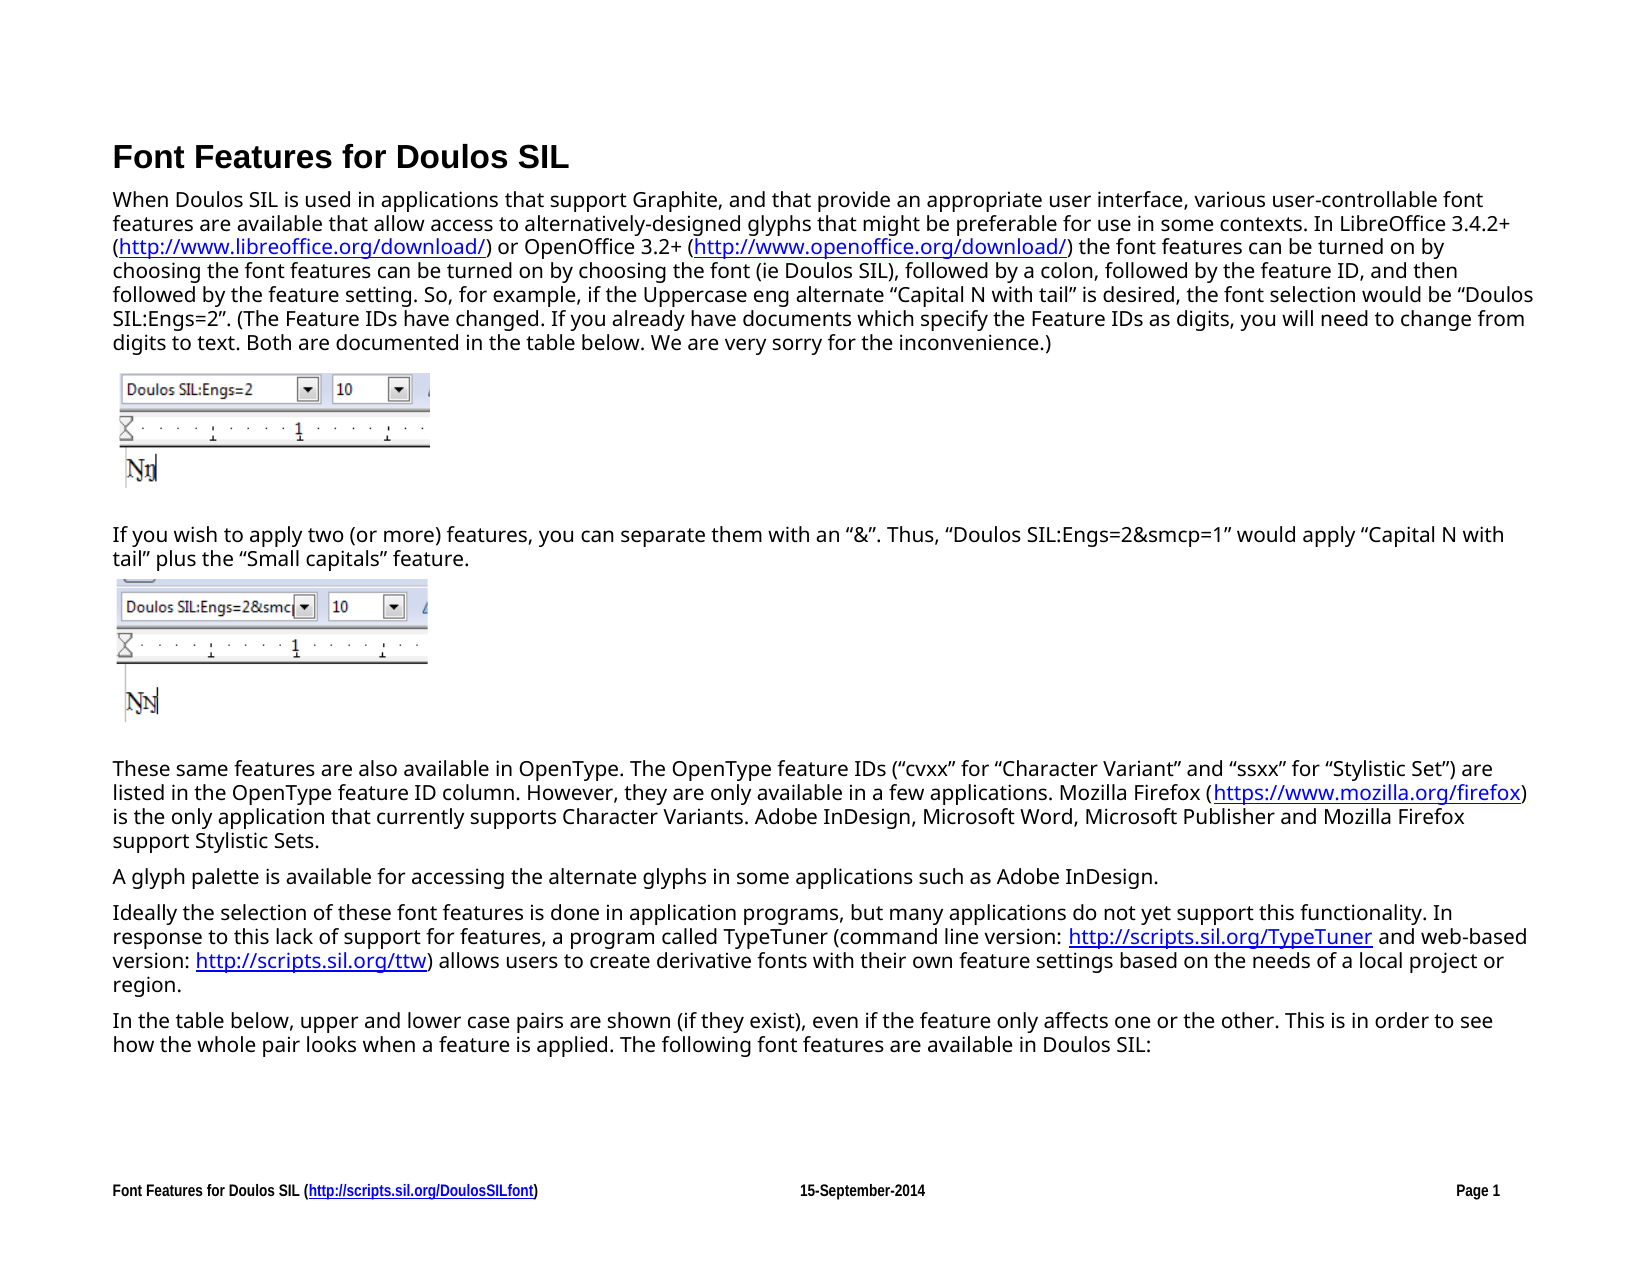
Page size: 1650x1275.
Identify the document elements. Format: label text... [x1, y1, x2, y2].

text Ideally the selection of these font features is done in application programs, but many applications do not yet support this functionality. In response to this lack of support for features, a program called TypeTuner (command line version: http://scripts.sil.org/TypeTuner and web-based version: http://scripts.sil.org/ttw) allows users to create derivative fonts with their own feature settings based on the needs of a local project or region. [112, 901, 1537, 997]
text These same features are also available in OpenType. The OpenType feature IDs (“cvxx” for “Character Variant” and “ssxx” for “Stylistic Set”) are listed in the OpenType feature ID column. However, they are only available in a few applications. Mozilla Firefox (https://www.mozilla.org/firefox) is the only application that currently supports Character Variants. Adobe InDesign, Microsoft Word, Microsoft Publisher and Mozilla Firefox support Stylistic Sets. [112, 758, 1537, 853]
picture [116, 579, 428, 722]
picture [119, 373, 430, 488]
text If you wish to apply two (or more) features, you can separate them with an “&”. Thus, “Doulos SIL:Engs=2&smcp=1” would apply “Capital N with tail” plus the “Small capitals” feature. [112, 523, 1537, 571]
text A glyph palette is available for accessing the alternate glyphs in some applications such as Adobe InDesign. [112, 865, 1537, 889]
text In the table below, upper and lower case pairs are shown (if they exist), even if the feature only affects one or the other. This is in order to see how the whole pair looks when a feature is applied. The following font features are available in Doulos SIL: [112, 1009, 1537, 1057]
text When Doulos SIL is used in applications that support Graphite, and that provide an appropriate user interface, various user-controllable font features are available that allow access to alternatively-designed glyphs that might be preferable for use in some contexts. In LibreOffice 3.4.2+ (http://www.libreoffice.org/download/) or OpenOffice 3.2+ (http://www.openoffice.org/download/) the font features can be turned on by choosing the font features can be turned on by choosing the font (ie Doulos SIL), followed by a colon, followed by the feature ID, and then followed by the feature setting. So, for example, if the Uppercase eng alternate “Capital N with tail” is desired, the font selection would be “Doulos SIL:Engs=2”. (The Feature IDs have changed. If you already have documents which specify the Feature IDs as digits, you will need to change from digits to text. Both are documented in the table below. We are very sorry for the inconvenience.) [112, 188, 1537, 356]
subtitle Font Features for Doulos SIL [112, 137, 1537, 176]
